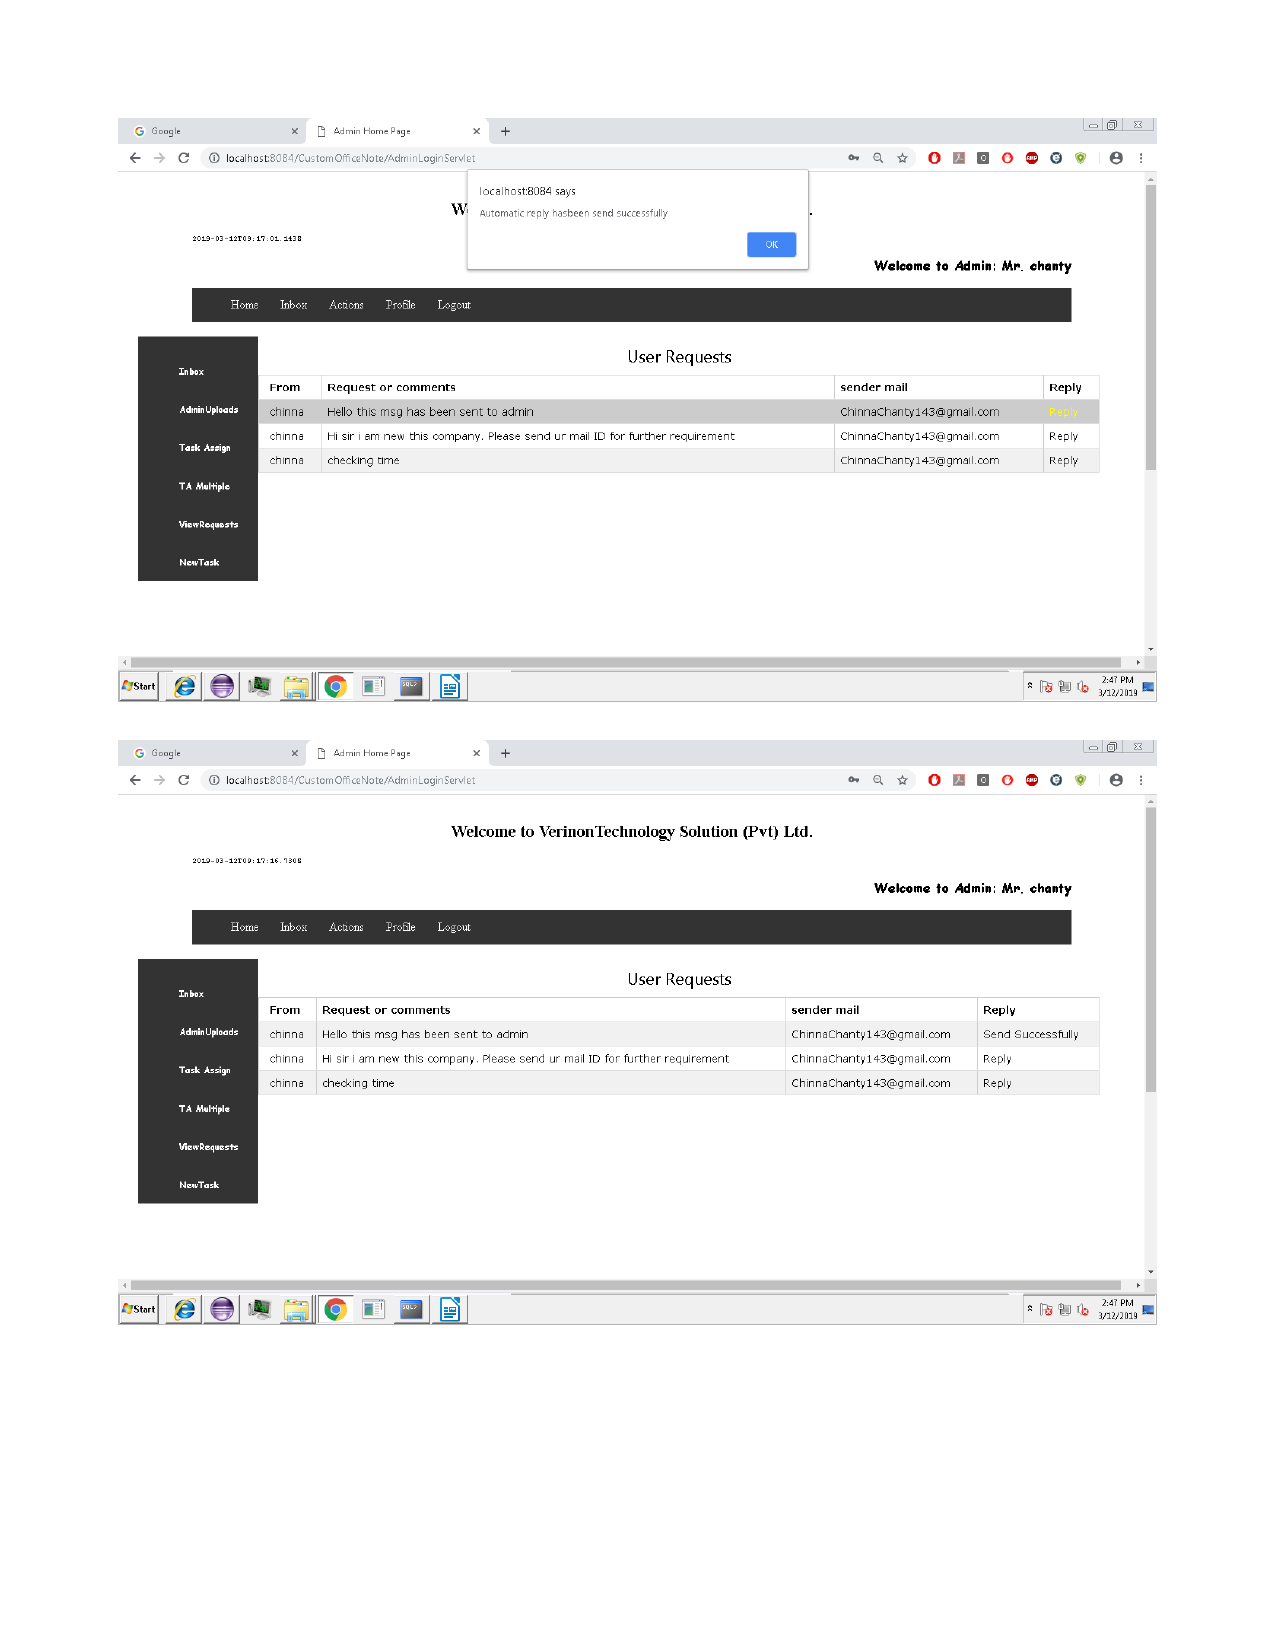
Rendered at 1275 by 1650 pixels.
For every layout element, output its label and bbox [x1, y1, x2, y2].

picture [118, 118, 1157, 702]
picture [118, 740, 1157, 1325]
